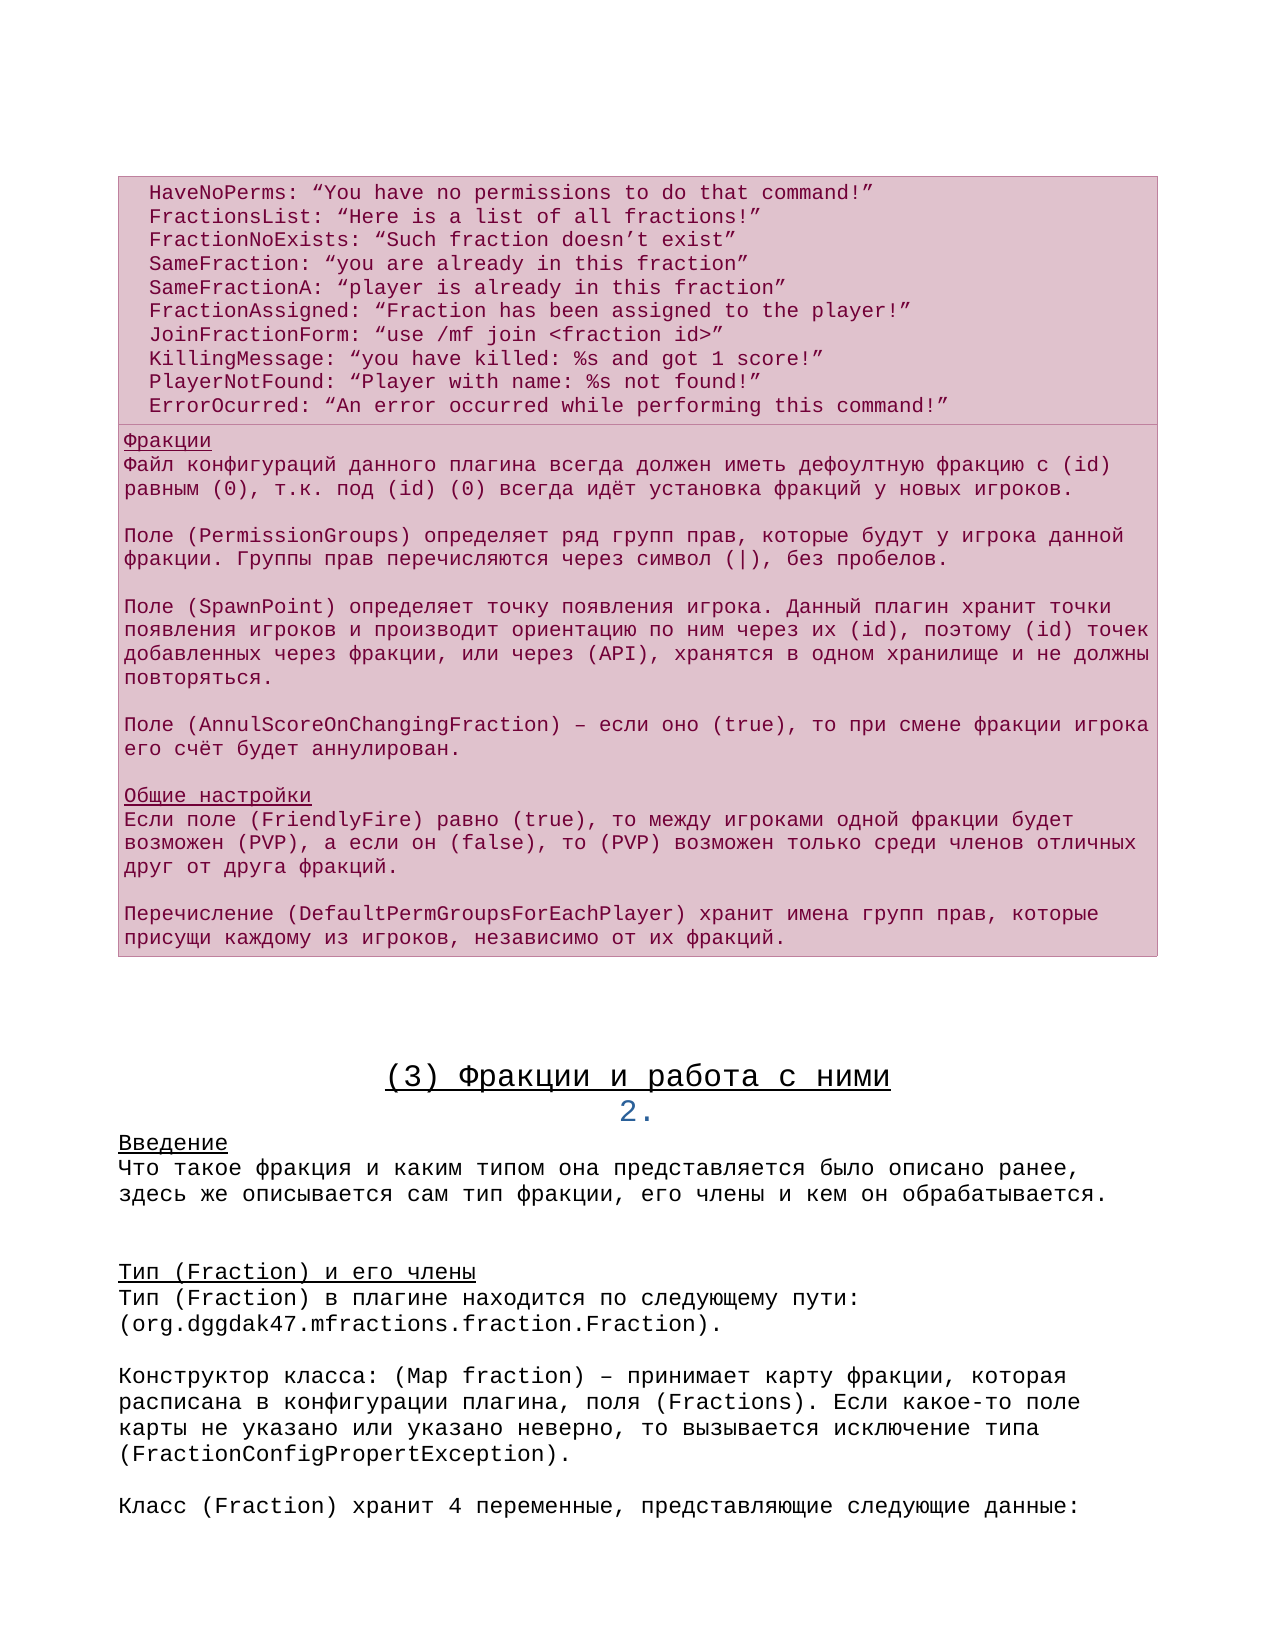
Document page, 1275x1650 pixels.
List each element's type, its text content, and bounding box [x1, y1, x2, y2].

text (3) Фракции и работа с ними [118, 1060, 1157, 1095]
text 2. [118, 1095, 1157, 1131]
text Класс (Fraction) хранит 4 переменные, представляющие следующие данные: [118, 1494, 1157, 1520]
text Что такое фракция и каким типом она представляется было описано ранее, здесь же описывается сам тип фракции, его члены и кем он обрабатывается. [118, 1157, 1157, 1209]
table_cell Фракции Файл конфигураций данного плагина всегда должен иметь дефоултную фракцию с (id) равным (0), т.к. под (id) (0) всегда идёт установка фракций у новых игроков. Поле (PermissionGroups) определяет ряд групп прав, которые будут у игрока данной фракции. Группы прав перечисляются через символ (|), без пробелов. Поле (SpawnPoint) определяет точку появления игрока. Данный плагин хранит точки появления игроков и производит ориентацию по ним через их (id), поэтому (id) точек добавленных через фракции, или через (API), хранятся в одном хранилище и не должны повторяться. Поле (AnnulScoreOnChangingFraction) – если оно (true), то при смене фракции игрока его счёт будет аннулирован. Общие настройки Если поле (FriendlyFire) равно (true), то между игроками одной фракции будет возможен (PVP), а если он (false), то (PVP) возможен только среди членов отличных друг от друга фракций. Перечисление (DefaultPermGroupsForEachPlayer) хранит имена групп прав, которые присущи каждому из игроков, независимо от их фракций. [119, 425, 1157, 956]
text Конструктор класса: (Map fraction) – принимает карту фракции, которая расписана в конфигурации плагина, поля (Fractions). Если какое-то поле карты не указано или указано неверно, то вызывается исключение типа [118, 1364, 1157, 1442]
text Тип (Fraction) в плагине находится по следующему пути: (org.dggdak47.mfractions.fraction.Fraction). [118, 1286, 1157, 1338]
text Введение [118, 1131, 1157, 1157]
text Тип (Fraction) и его члены [118, 1261, 1157, 1286]
table_header HaveNoPerms: “You have no permissions to do that command!” FractionsList: “Here is a list of all fractions!” FractionNoExists: “Such fraction doesn’t exist” SameFraction: “you are already in this fraction” SameFractionA: “player is already in this fraction” FractionAssigned: “Fraction has been assigned to the player!” JoinFractionForm: “use /mf join <fraction id>” KillingMessage: “you have killed: %s and got 1 score!” PlayerNotFound: “Player with name: %s not found!” ErrorOcurred: “An error occurred while performing this command!” [119, 177, 1157, 424]
text (FractionConfigPropertException). [118, 1442, 1157, 1468]
